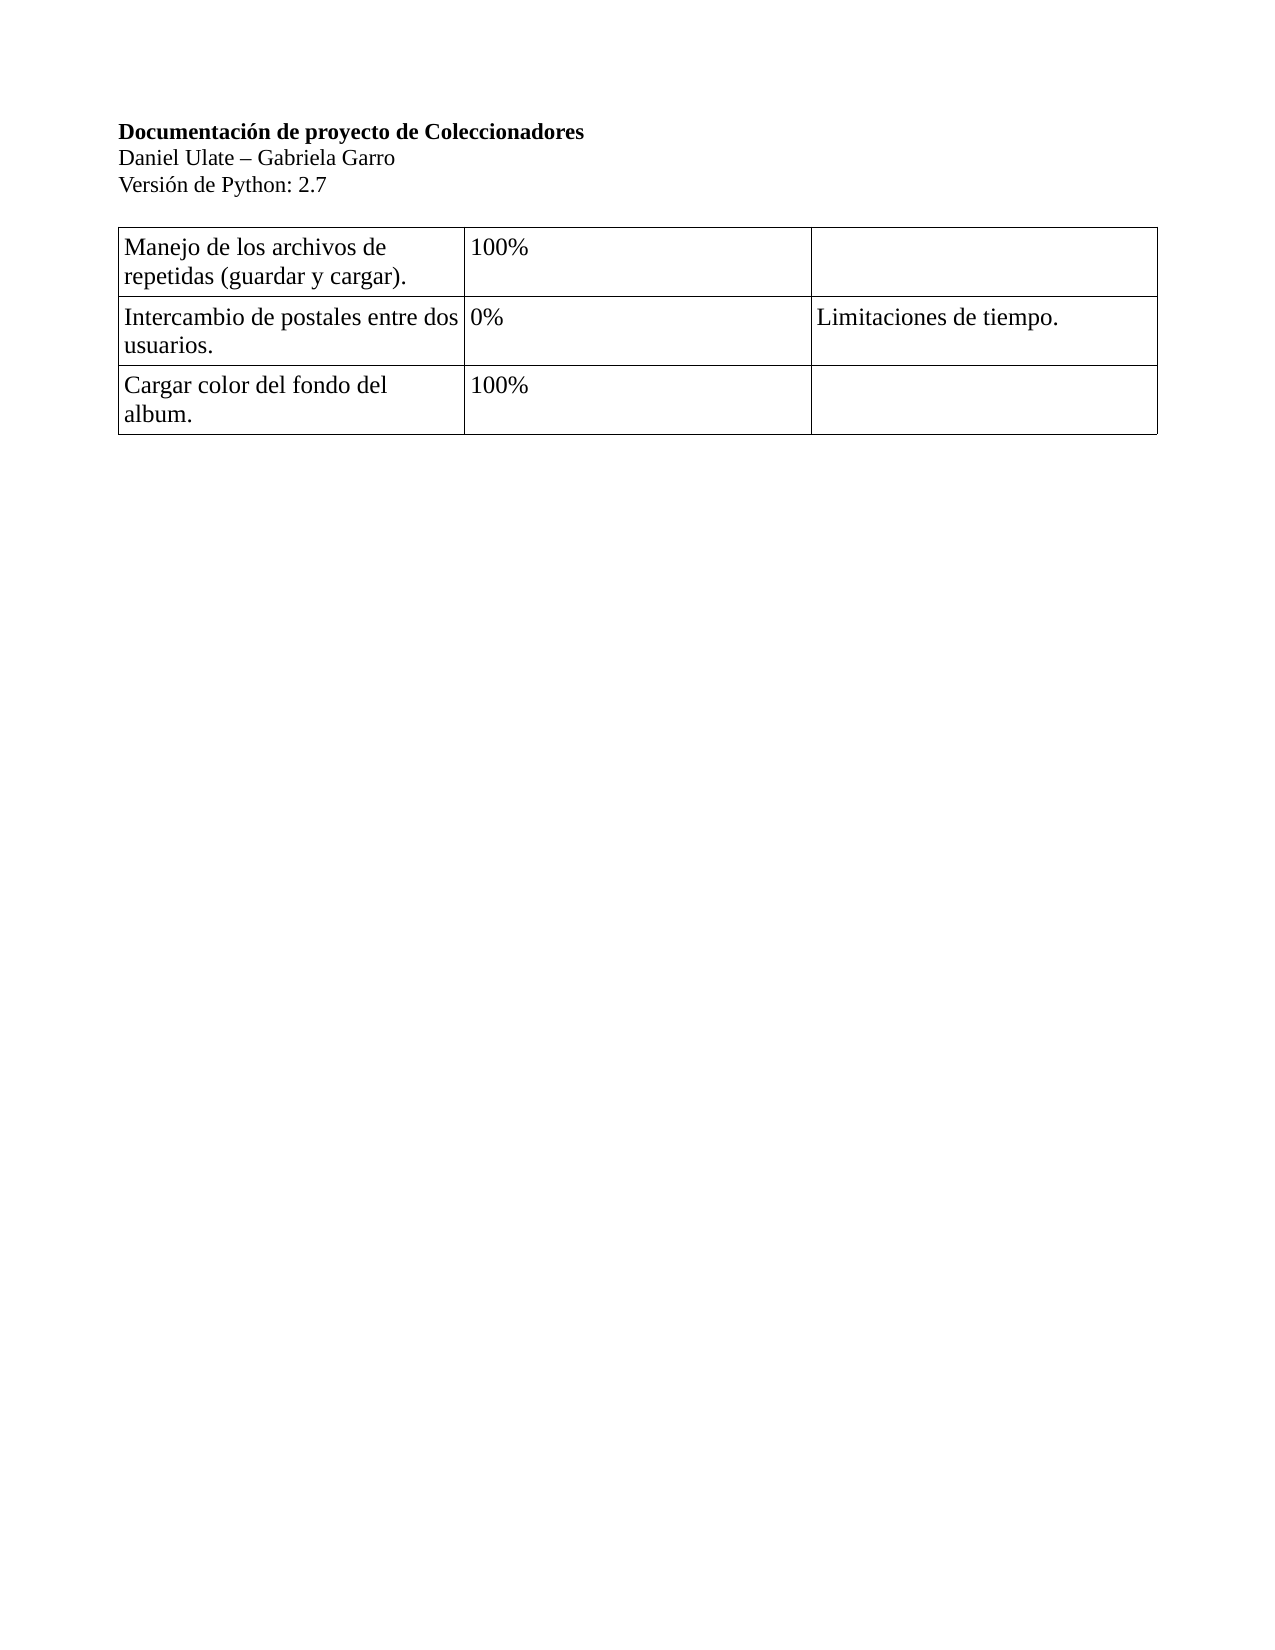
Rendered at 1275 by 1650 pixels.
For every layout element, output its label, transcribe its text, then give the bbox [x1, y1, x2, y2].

table_cell Manejo de los archivos de repetidas (guardar y cargar). [119, 228, 464, 296]
table_cell 100% [465, 366, 811, 434]
table_cell 0% [465, 297, 811, 365]
table_cell [812, 366, 1157, 434]
table_cell Limitaciones de tiempo. [812, 297, 1157, 365]
table_cell [812, 228, 1157, 296]
table_cell Intercambio de postales entre dos usuarios. [119, 297, 464, 365]
table_cell 100% [465, 228, 811, 296]
table_cell Cargar color del fondo del album. [119, 366, 464, 434]
